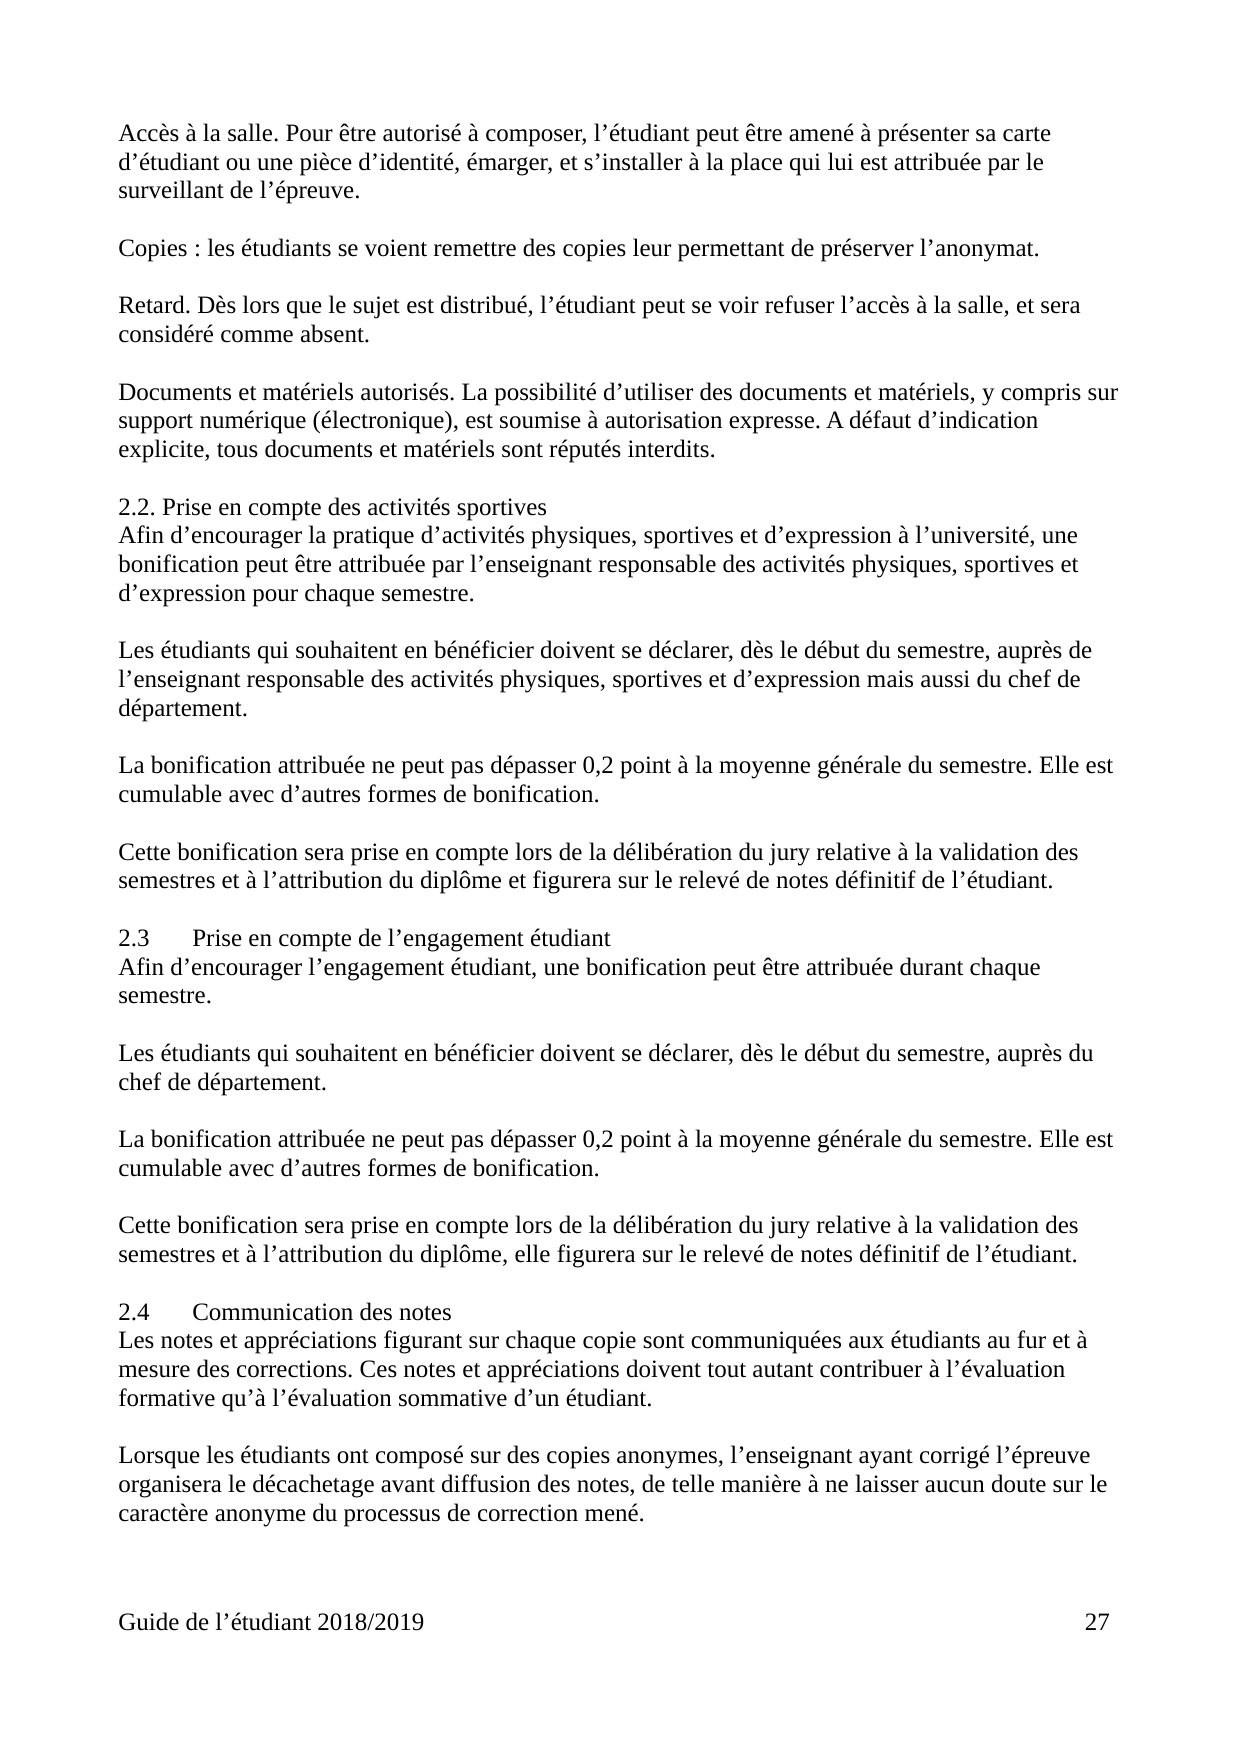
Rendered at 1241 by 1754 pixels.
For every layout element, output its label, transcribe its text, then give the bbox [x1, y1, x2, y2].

text 2.4 Communication des notes [118, 1297, 1122, 1326]
text La bonification attribuée ne peut pas dépasser 0,2 point à la moyenne générale du semestre. Elle est cumulable avec d’autres formes de bonification. [118, 751, 1122, 808]
text Lorsque les étudiants ont composé sur des copies anonymes, l’enseignant ayant corrigé l’épreuve organisera le décachetage avant diffusion des notes, de telle manière à ne laisser aucun doute sur le caractère anonyme du processus de correction mené. [118, 1441, 1122, 1527]
text 2.2. Prise en compte des activités sportives [118, 492, 1122, 521]
text Cette bonification sera prise en compte lors de la délibération du jury relative à la validation des semestres et à l’attribution du diplôme et figurera sur le relevé de notes définitif de l’étudiant. [118, 837, 1122, 894]
text 2.3 Prise en compte de l’engagement étudiant [118, 923, 1122, 952]
text La bonification attribuée ne peut pas dépasser 0,2 point à la moyenne générale du semestre. Elle est cumulable avec d’autres formes de bonification. [118, 1124, 1122, 1182]
text Afin d’encourager l’engagement étudiant, une bonification peut être attribuée durant chaque semestre. [118, 952, 1122, 1009]
text Cette bonification sera prise en compte lors de la délibération du jury relative à la validation des semestres et à l’attribution du diplôme, elle figurera sur le relevé de notes définitif de l’étudiant. [118, 1211, 1122, 1268]
text Les étudiants qui souhaitent en bénéficier doivent se déclarer, dès le début du semestre, auprès du chef de département. [118, 1038, 1122, 1096]
text Accès à la salle. Pour être autorisé à composer, l’étudiant peut être amené à présenter sa carte d’étudiant ou une pièce d’identité, émarger, et s’installer à la place qui lui est attribuée par le surveillant de l’épreuve. [118, 118, 1122, 204]
text Afin d’encourager la pratique d’activités physiques, sportives et d’expression à l’université, une bonification peut être attribuée par l’enseignant responsable des activités physiques, sportives et d’expression pour chaque semestre. [118, 521, 1122, 607]
text Retard. Dès lors que le sujet est distribué, l’étudiant peut se voir refuser l’accès à la salle, et sera considéré comme absent. [118, 291, 1122, 348]
text Les étudiants qui souhaitent en bénéficier doivent se déclarer, dès le début du semestre, auprès de l’enseignant responsable des activités physiques, sportives et d’expression mais aussi du chef de département. [118, 636, 1122, 722]
text Documents et matériels autorisés. La possibilité d’utiliser des documents et matériels, y compris sur support numérique (électronique), est soumise à autorisation expresse. A défaut d’indication explicite, tous documents et matériels sont réputés interdits. [118, 377, 1122, 463]
text Copies : les étudiants se voient remettre des copies leur permettant de préserver l’anonymat. [118, 233, 1122, 262]
text Les notes et appréciations figurant sur chaque copie sont communiquées aux étudiants au fur et à mesure des corrections. Ces notes et appréciations doivent tout autant contribuer à l’évaluation formative qu’à l’évaluation sommative d’un étudiant. [118, 1326, 1122, 1412]
